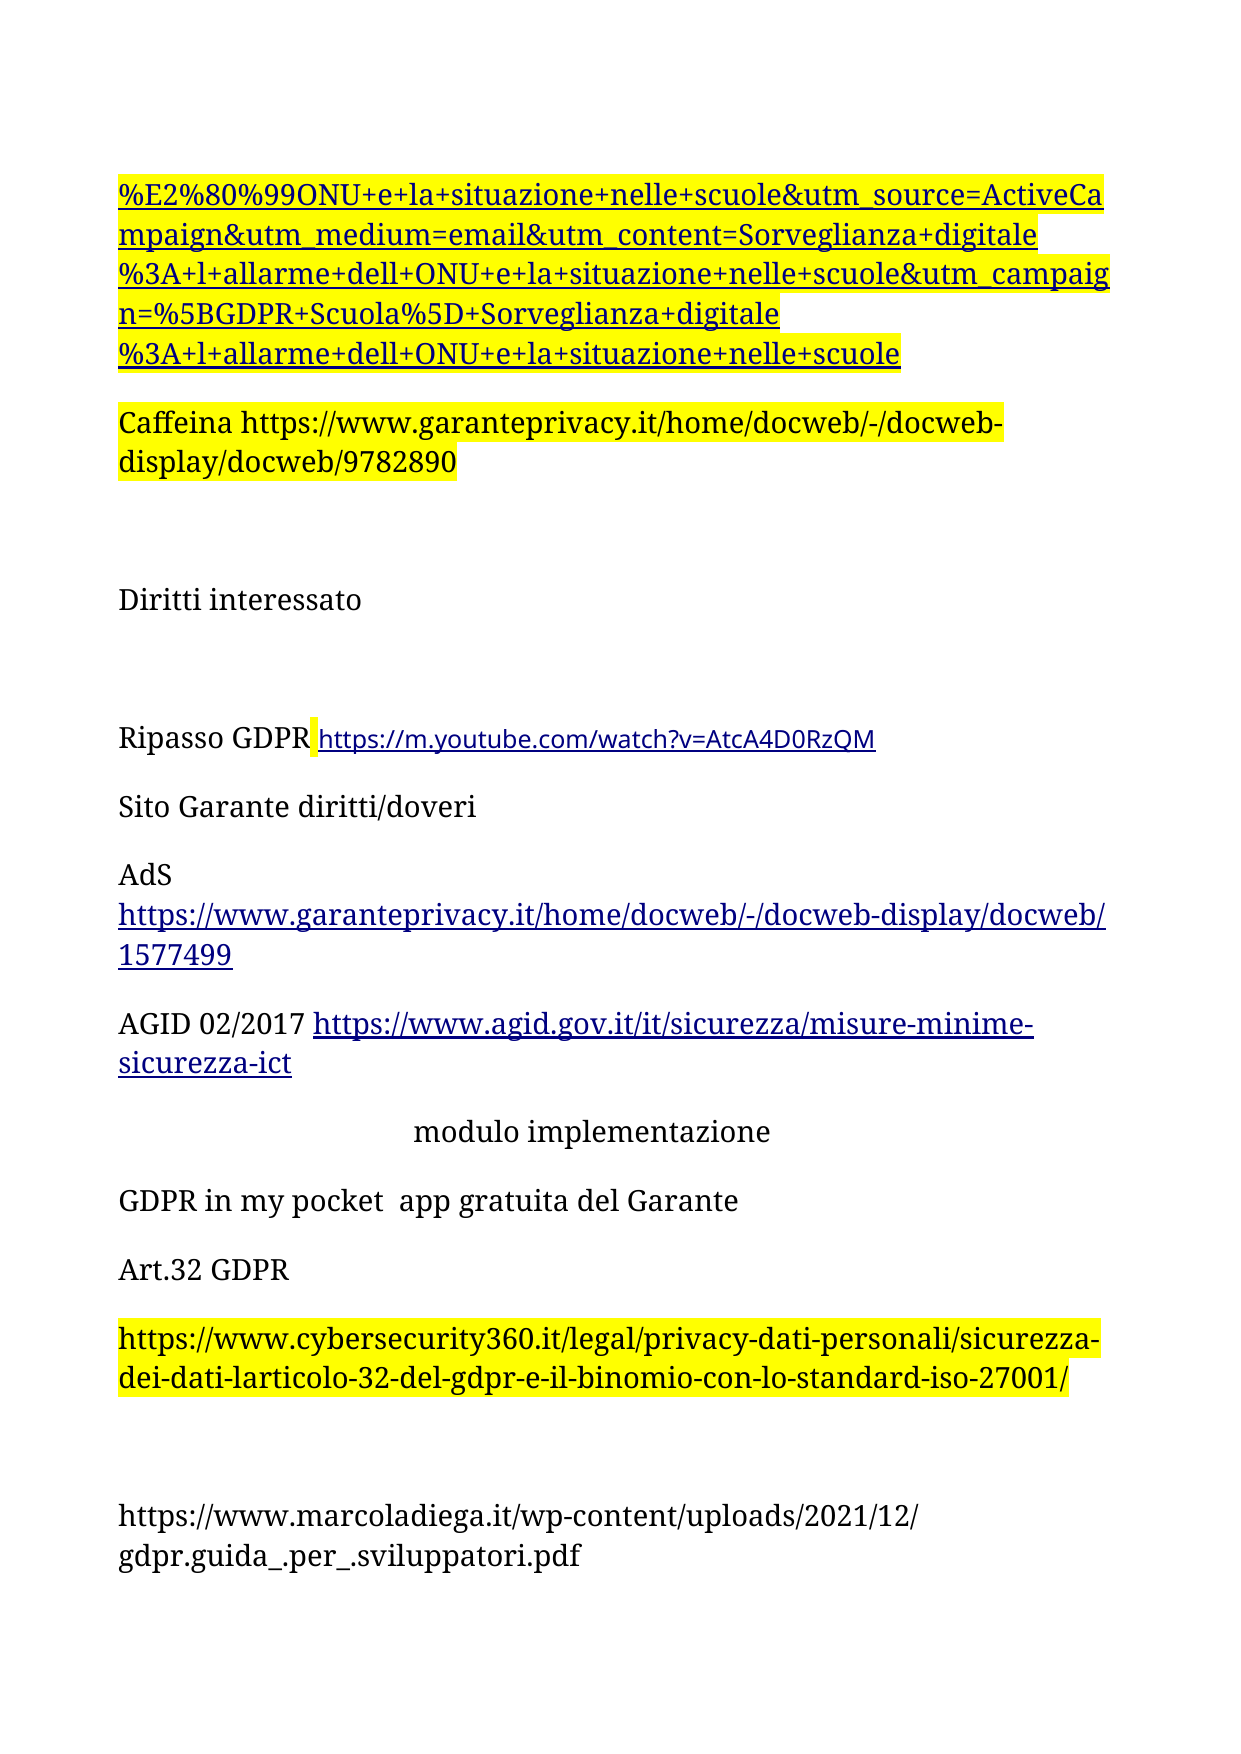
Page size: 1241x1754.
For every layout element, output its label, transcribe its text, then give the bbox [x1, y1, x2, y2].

text Art.32 GDPR [118, 1249, 1122, 1289]
text %E2%80%99ONU+e+la+situazione+nelle+scuole&utm_source=ActiveCampaign&utm_medium=email&utm_content=Sorveglianza+digitale%3A+l+allarme+dell+ONU+e+la+situazione+nelle+scuole&utm_campaign=%5BGDPR+Scuola%5D+Sorveglianza+digitale%3A+l+allarme+dell+ONU+e+la+situazione+nelle+scuole [118, 174, 1122, 373]
text Diritti interessato [118, 579, 1122, 619]
text Sito Garante diritti/doveri [118, 786, 1122, 826]
text Ripasso GDPR https://m.youtube.com/watch?v=AtcA4D0RzQM [118, 717, 1122, 757]
text https://www.cybersecurity360.it/legal/privacy-dati-personali/sicurezza-dei-dati-larticolo-32-del-gdpr-e-il-binomio-con-lo-standard-iso-27001/ [118, 1318, 1122, 1397]
text AdS https://www.garanteprivacy.it/home/docweb/-/docweb-display/docweb/1577499 [118, 855, 1122, 974]
text AGID 02/2017 https://www.agid.gov.it/it/sicurezza/misure-minime-sicurezza-ict [118, 1003, 1122, 1082]
text modulo implementazione [413, 1111, 1122, 1151]
text GDPR in my pocket app gratuita del Garante [118, 1180, 1122, 1220]
text Caffeina https://www.garanteprivacy.it/home/docweb/-/docweb-display/docweb/9782890 [118, 402, 1122, 481]
text https://www.marcoladiega.it/wp-content/uploads/2021/12/gdpr.guida_.per_.sviluppatori.pdf [118, 1495, 1122, 1575]
